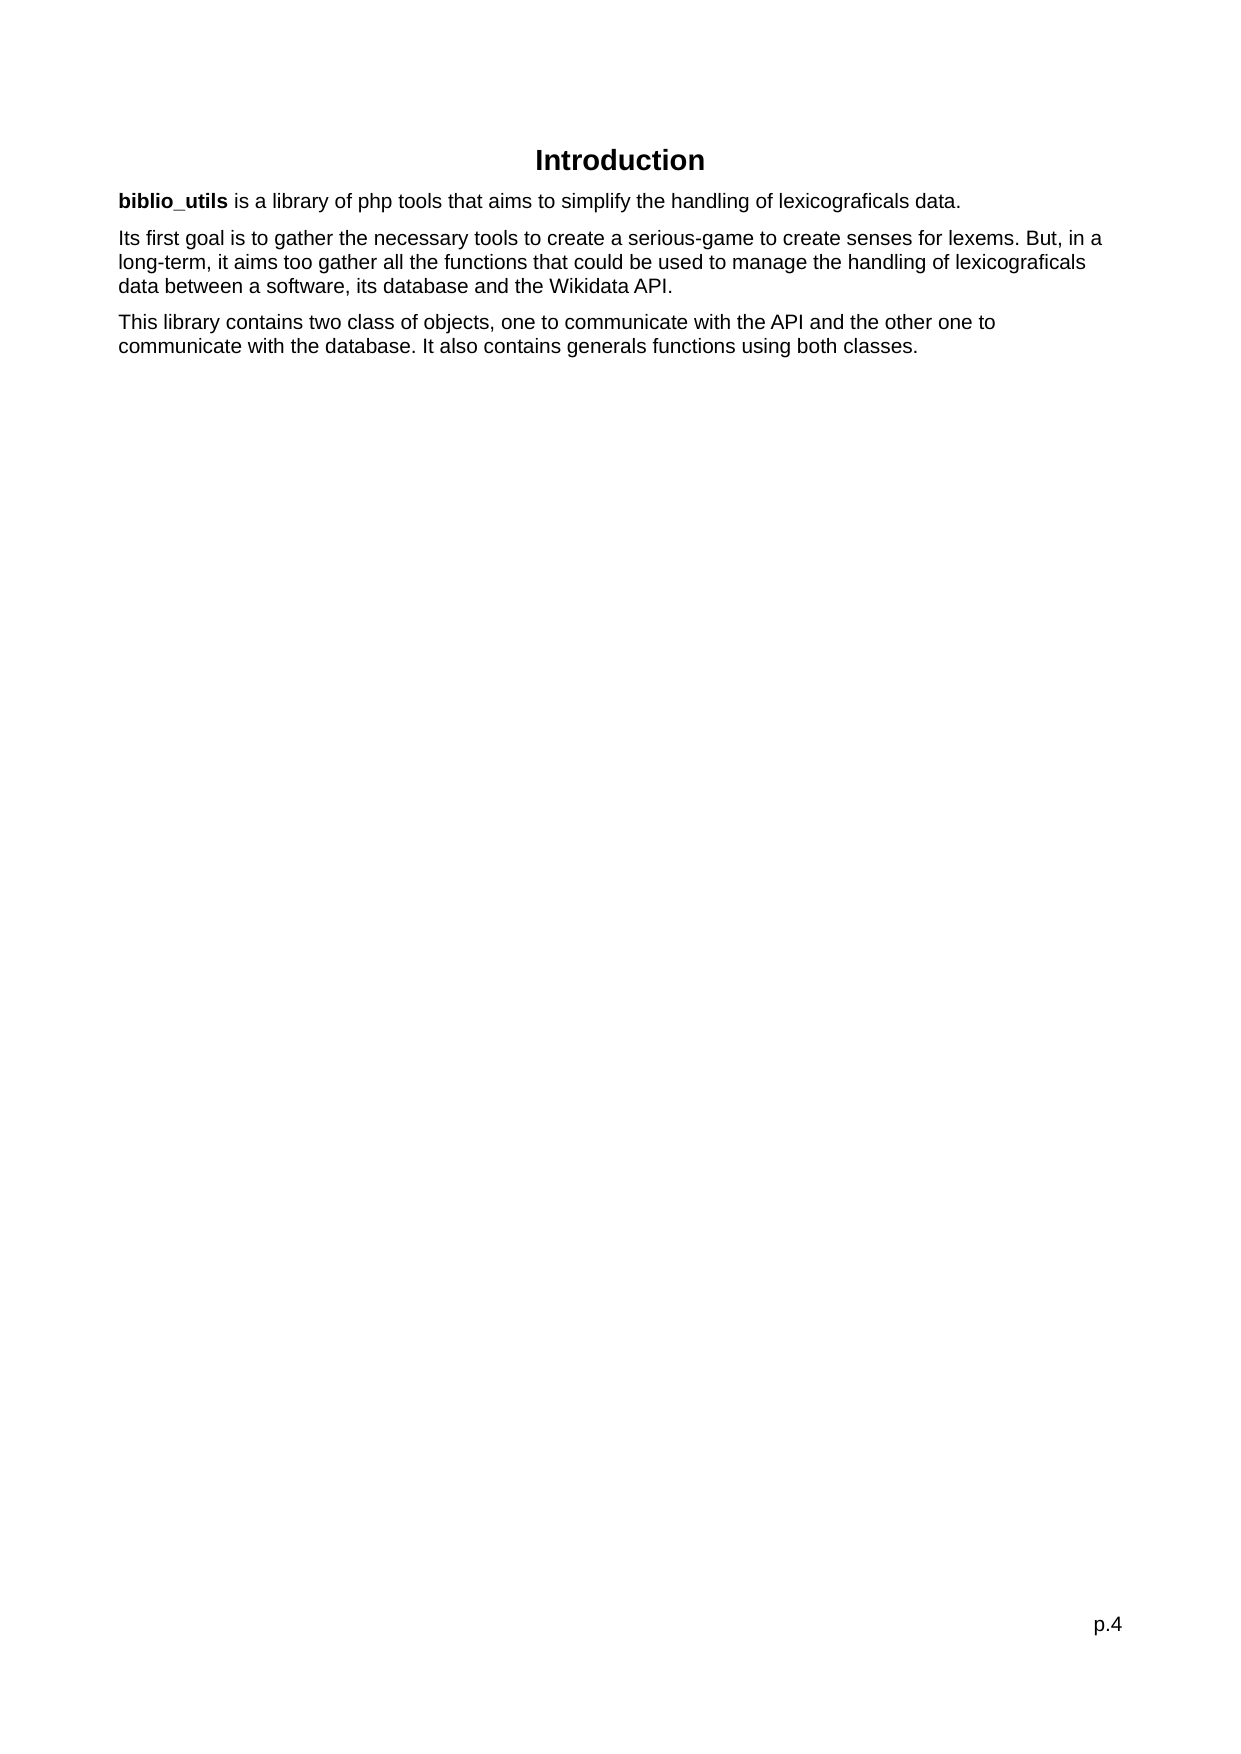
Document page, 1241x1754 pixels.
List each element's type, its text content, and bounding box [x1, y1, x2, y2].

text Its first goal is to gather the necessary tools to create a serious-game to create senses for lexems. But, in a long-term, it aims too gather all the functions that could be used to manage the handling of lexicograficals data between a software, its database and the Wikidata API. [118, 226, 1122, 297]
text biblio_utils is a library of php tools that aims to simplify the handling of lexicograficals data. [118, 189, 1122, 213]
subtitle Introduction [118, 143, 1122, 177]
text This library contains two class of objects, one to communicate with the API and the other one to communicate with the database. It also contains generals functions using both classes. [118, 310, 1122, 358]
